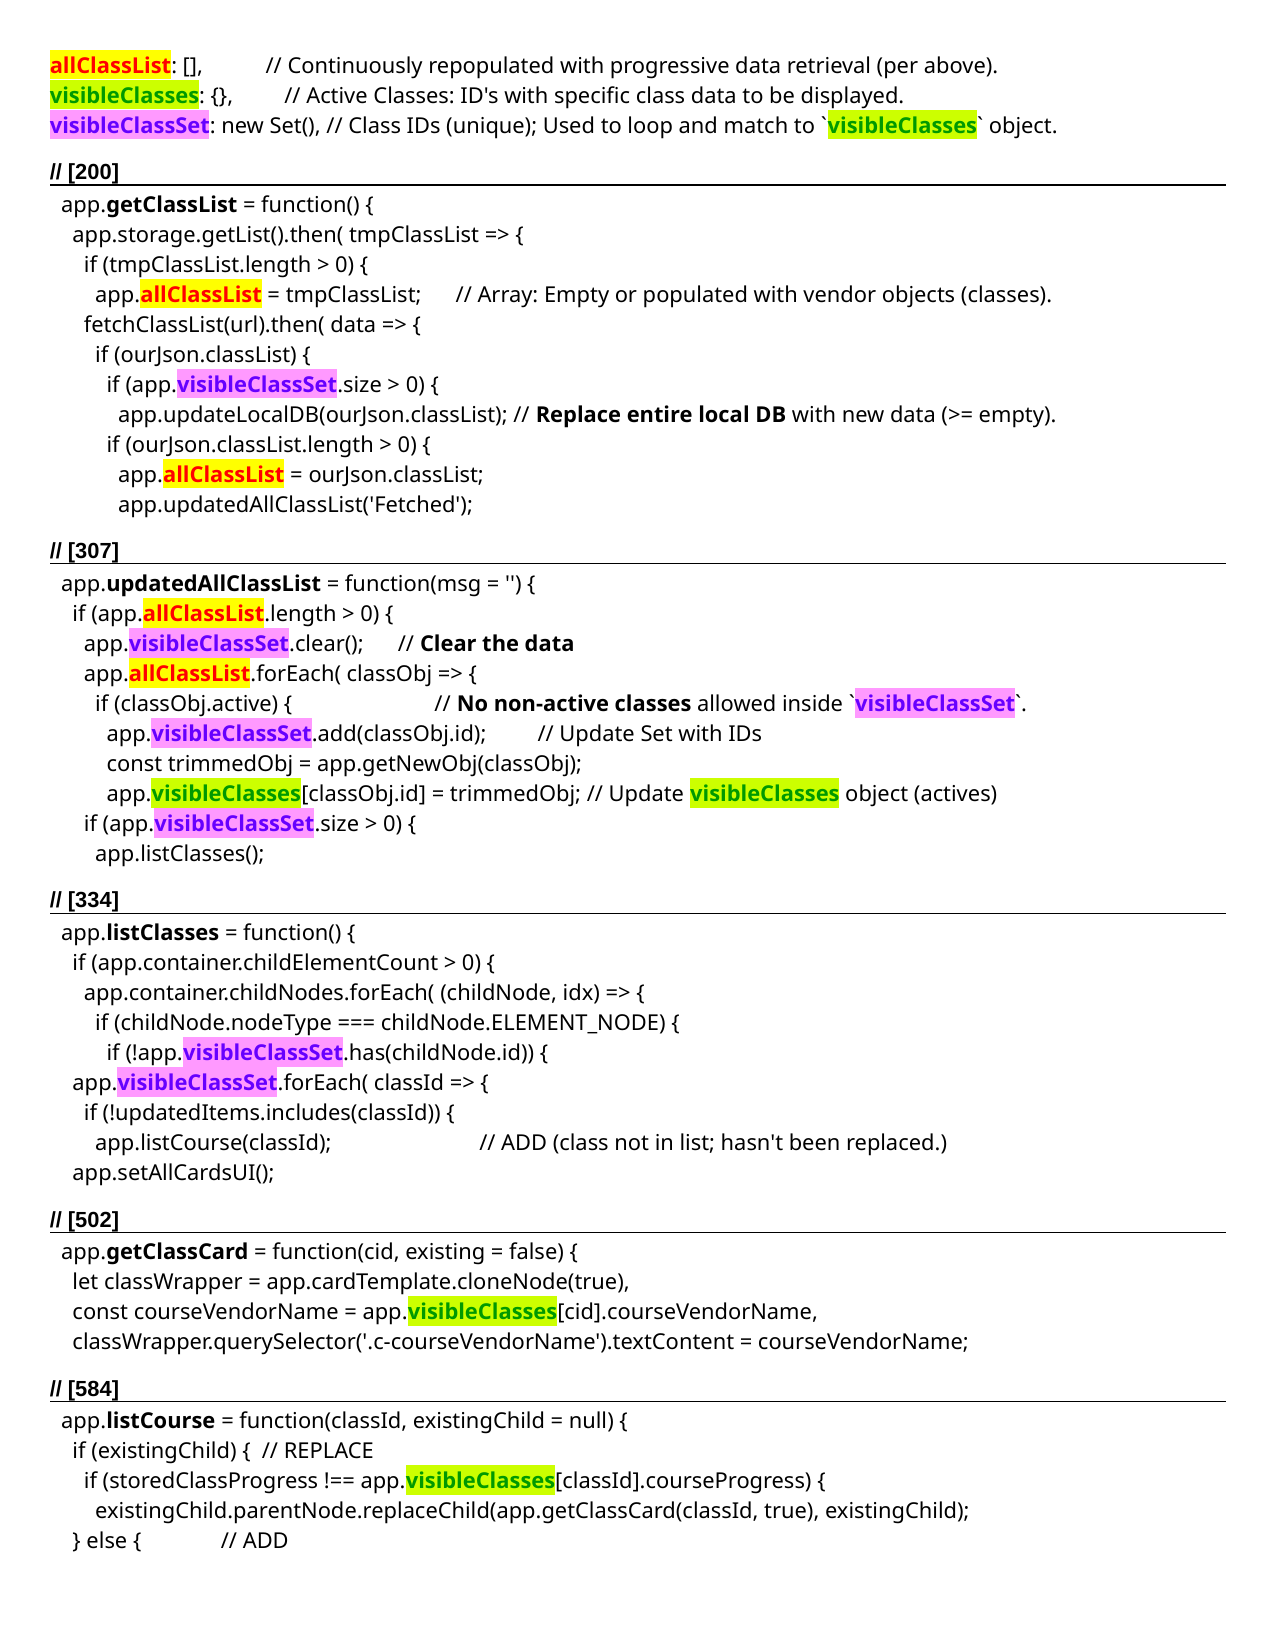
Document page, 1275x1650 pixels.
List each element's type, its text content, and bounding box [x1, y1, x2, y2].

text app.updateLocalDB(ourJson.classList); // Replace entire local DB with new data (>= empty). [49, 398, 1226, 428]
text // [584] [49, 1371, 1226, 1402]
text if (app.visibleClassSet.size > 0) { [49, 808, 154, 838]
text // [334] [49, 883, 1226, 914]
text // [307] [49, 533, 1226, 564]
text if (classObj.active) { // No non-active classes allowed inside `visibleClassSet`. [49, 688, 855, 718]
text app.visibleClasses[classObj.id] = trimmedObj; // Update visibleClasses object (actives) [301, 778, 690, 808]
text if (!app.visibleClassSet.has(childNode.id)) { [343, 1037, 1226, 1067]
text visibleClassSet: new Set(), // Class IDs (unique); Used to loop and match to `visibleClasses` object. [49, 109, 1226, 139]
text let classWrapper = app.cardTemplate.cloneNode(true), [49, 1266, 1226, 1296]
text app.listCourse(classId); // ADD (class not in list; hasn't been replaced.) [49, 1127, 1226, 1157]
text if (classObj.active) { // No non-active classes allowed inside `visibleClassSet`. [1015, 688, 1226, 718]
text app.allClassList = ourJson.classList; [49, 458, 1226, 488]
text app.getClassList = function() { [49, 188, 1226, 218]
text fetchClassList(url).then( data => { [49, 308, 1226, 338]
text if (!app.visibleClassSet.has(childNode.id)) { [49, 1037, 183, 1067]
text if (childNode.nodeType === childNode.ELEMENT_NODE) { [49, 1007, 1226, 1037]
text app.updatedAllClassList = function(msg = '') { [49, 568, 1226, 598]
text if (existingChild) { // REPLACE [49, 1435, 1226, 1465]
text app.visibleClassSet.add(classObj.id); // Update Set with IDs [49, 718, 151, 748]
text app.listCourse = function(classId, existingChild = null) { [49, 1405, 1226, 1435]
text app.visibleClassSet.forEach( classId => { [49, 1067, 117, 1097]
text app.container.childNodes.forEach( (childNode, idx) => { [49, 977, 1226, 1007]
text classWrapper.querySelector('.c-courseVendorName').textContent = courseVendorName; [49, 1326, 1226, 1356]
text if (ourJson.classList) { [49, 338, 1226, 368]
text app.listClasses = function() { [49, 917, 1226, 947]
text app.visibleClassSet.add(classObj.id); // Update Set with IDs [312, 718, 1226, 748]
text const courseVendorName = app.visibleClasses[cid].courseVendorName, [49, 1296, 408, 1326]
text allClassList: [], // Continuously repopulated with progressive data retrieval (per above). [49, 49, 1226, 79]
text app.updatedAllClassList('Fetched'); [49, 488, 1226, 518]
text const trimmedObj = app.getNewObj(classObj); [49, 748, 1226, 778]
text if (app.visibleClassSet.size > 0) { [314, 808, 1226, 838]
text if (app.allClassList.length > 0) { [264, 598, 1226, 628]
text // [502] [49, 1202, 1226, 1233]
text app.allClassList.forEach( classObj => { [49, 658, 129, 688]
text if (app.container.childElementCount > 0) { [49, 947, 1226, 977]
text if (app.visibleClassSet.size > 0) { [49, 368, 1226, 398]
text if (!updatedItems.includes(classId)) { [49, 1097, 1226, 1127]
text if (tmpClassList.length > 0) { [49, 248, 1226, 278]
text app.listClasses(); [49, 838, 1226, 868]
text // [200] [49, 154, 1226, 186]
text app.setAllCardsUI(); [49, 1157, 1226, 1187]
text if (app.allClassList.length > 0) { [49, 598, 143, 628]
text existingChild.parentNode.replaceChild(app.getClassCard(classId, true), existingChild); [49, 1495, 1226, 1525]
text app.getClassCard = function(cid, existing = false) { [49, 1236, 1226, 1266]
text app.allClassList.forEach( classObj => { [250, 658, 1226, 688]
text app.visibleClasses[classObj.id] = trimmedObj; // Update visibleClasses object (actives) [839, 778, 1226, 808]
text if (storedClassProgress !== app.visibleClasses[classId].courseProgress) { [555, 1465, 1226, 1495]
text } else { // ADD [49, 1525, 1226, 1555]
text app.visibleClassSet.clear(); // Clear the data [289, 628, 1226, 658]
text if (ourJson.classList.length > 0) { [49, 428, 1226, 458]
text const courseVendorName = app.visibleClasses[cid].courseVendorName, [557, 1296, 1226, 1326]
text app.visibleClassSet.forEach( classId => { [277, 1067, 1226, 1097]
text app.allClassList = tmpClassList; // Array: Empty or populated with vendor objects (classes). [49, 278, 1226, 308]
text app.visibleClasses[classObj.id] = trimmedObj; // Update visibleClasses object (actives) [49, 778, 151, 808]
text app.visibleClassSet.clear(); // Clear the data [49, 628, 129, 658]
text visibleClasses: {}, // Active Classes: ID's with specific class data to be displayed. [49, 79, 1226, 109]
text if (storedClassProgress !== app.visibleClasses[classId].courseProgress) { [49, 1465, 406, 1495]
text app.storage.getList().then( tmpClassList => { [49, 218, 1226, 248]
